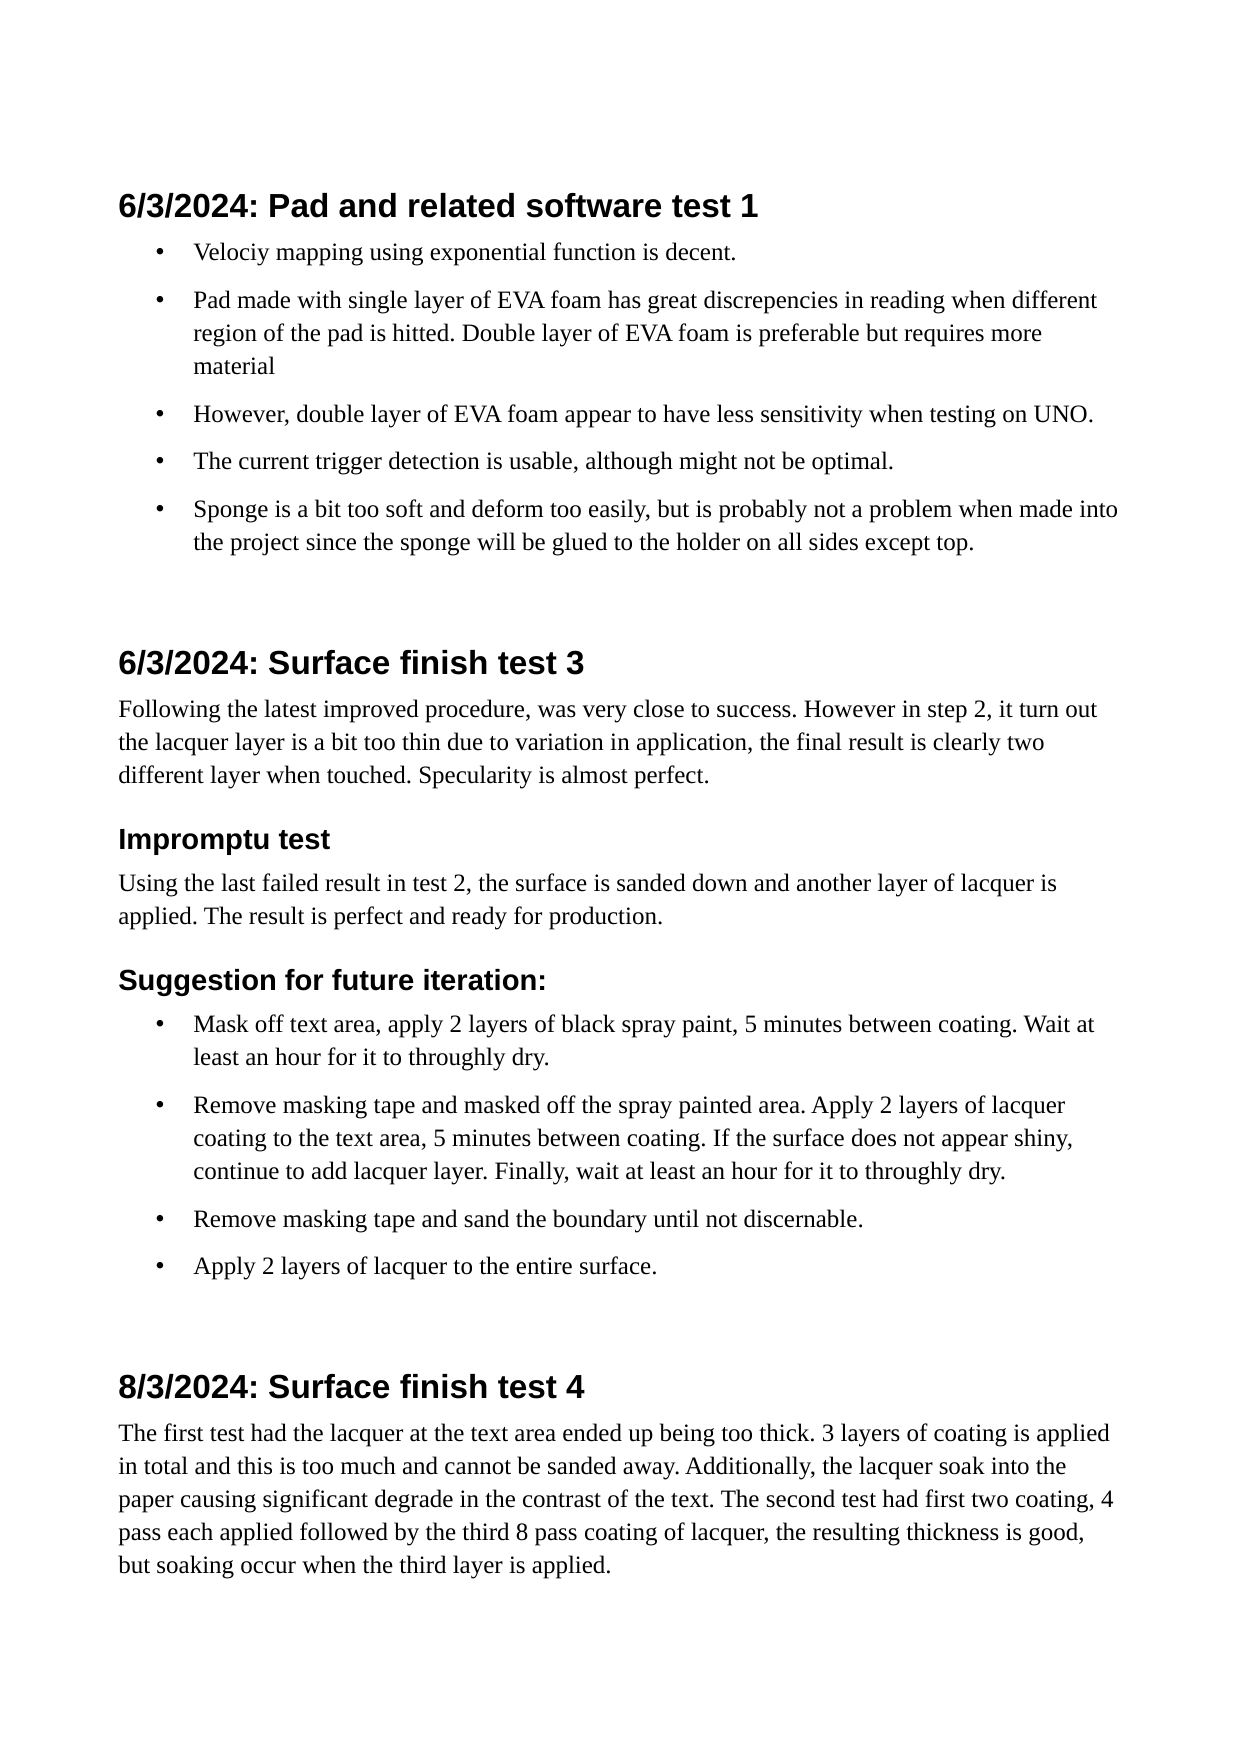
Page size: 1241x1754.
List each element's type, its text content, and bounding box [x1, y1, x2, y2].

subtitle 6/3/2024: Surface finish test 3 [118, 643, 1122, 681]
list Mask off text area, apply 2 layers of black spray paint, 5 minutes between coating. Wait at least an hour for it to throughly dry. [156, 1009, 1122, 1071]
subtitle Impromptu test [118, 822, 1122, 856]
list Remove masking tape and sand the boundary until not discernable. [156, 1204, 1122, 1232]
list Sponge is a bit too soft and deform too easily, but is probably not a problem when made into the project since the sponge will be glued to the holder on all sides except top. [156, 494, 1122, 556]
text Using the last failed result in test 2, the surface is sanded down and another layer of lacquer is applied. The result is perfect and ready for production. [118, 868, 1122, 930]
list However, double layer of EVA foam appear to have less sensitivity when testing on UNO. [156, 399, 1122, 427]
text The first test had the lacquer at the text area ended up being too thick. 3 layers of coating is applied in total and this is too much and cannot be sanded away. Additionally, the lacquer soak into the paper causing significant degrade in the contrast of the text. The second test had first two coating, 4 pass each applied followed by the third 8 pass coating of lacquer, the resulting thickness is good, but soaking occur when the third layer is applied. [118, 1418, 1122, 1579]
list The current trigger detection is usable, although might not be optimal. [156, 446, 1122, 475]
subtitle Suggestion for future iteration: [118, 963, 1122, 997]
list Velociy mapping using exponential function is decent. [156, 237, 1122, 266]
text Following the latest improved procedure, was very close to success. However in step 2, it turn out the lacquer layer is a bit too thin due to variation in application, the final result is clearly two different layer when touched. Specularity is almost perfect. [118, 694, 1122, 789]
list Apply 2 layers of lacquer to the entire surface. [156, 1251, 1122, 1280]
list Pad made with single layer of EVA foam has great discrepencies in reading when different region of the pad is hitted. Double layer of EVA foam is preferable but requires more material [156, 285, 1122, 380]
list Remove masking tape and masked off the spray painted area. Apply 2 layers of lacquer coating to the text area, 5 minutes between coating. If the surface does not appear shiny, continue to add lacquer layer. Finally, wait at least an hour for it to throughly dry. [156, 1090, 1122, 1185]
subtitle 8/3/2024: Surface finish test 4 [118, 1367, 1122, 1406]
subtitle 6/3/2024: Pad and related software test 1 [118, 187, 1122, 225]
